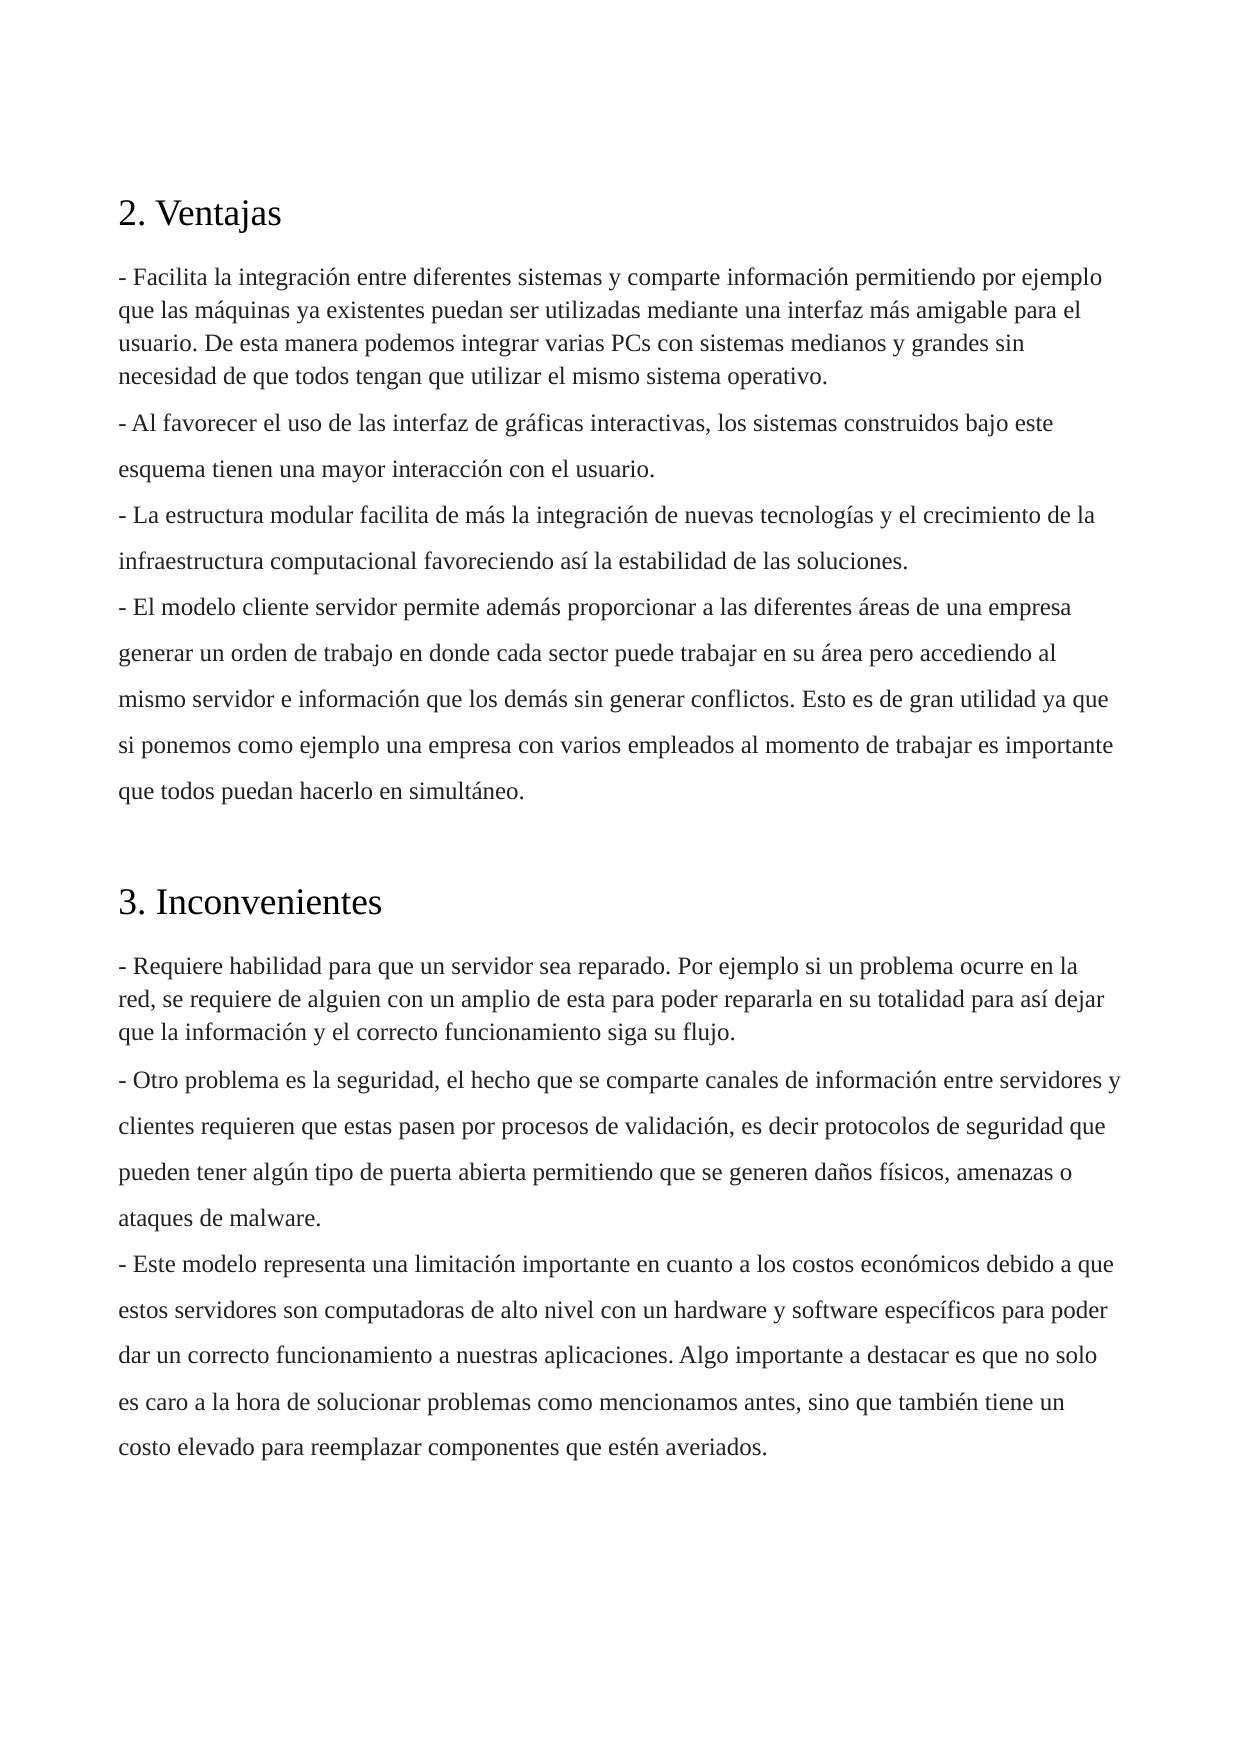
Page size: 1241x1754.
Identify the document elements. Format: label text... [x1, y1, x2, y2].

list - El modelo cliente servidor permite además proporcionar a las diferentes áreas de una empresa generar un orden de trabajo en donde cada sector puede trabajar en su área pero accediendo al mismo servidor e información que los demás sin generar conflictos. Esto es de gran utilidad ya que si ponemos como ejemplo una empresa con varios empleados al momento de trabajar es importante que todos puedan hacerlo en simultáneo. [118, 592, 1122, 805]
text - Requiere habilidad para que un servidor sea reparado. Por ejemplo si un problema ocurre en la red, se requiere de alguien con un amplio de esta para poder repararla en su totalidad para así dejar que la información y el correcto funcionamiento siga su flujo. [118, 951, 1122, 1046]
list - Al favorecer el uso de las interfaz de gráficas interactivas, los sistemas construidos bajo este esquema tienen una mayor interacción con el usuario. [118, 408, 1122, 483]
text 3. Inconvenientes [118, 879, 1122, 923]
list - Este modelo representa una limitación importante en cuanto a los costos económicos debido a que estos servidores son computadoras de alto nivel con un hardware y software específicos para poder dar un correcto funcionamiento a nuestras aplicaciones. Algo importante a destacar es que no solo es caro a la hora de solucionar problemas como mencionamos antes, sino que también tiene un costo elevado para reemplazar componentes que estén averiados. [118, 1249, 1122, 1461]
list - Otro problema es la seguridad, el hecho que se comparte canales de información entre servidores y clientes requieren que estas pasen por procesos de validación, es decir protocolos de seguridad que pueden tener algún tipo de puerta abierta permitiendo que se generen daños físicos, amenazas o ataques de malware. [118, 1065, 1122, 1232]
text 2. Ventajas [118, 190, 1122, 233]
text - Facilita la integración entre diferentes sistemas y comparte información permitiendo por ejemplo que las máquinas ya existentes puedan ser utilizadas mediante una interfaz más amigable para el usuario. De esta manera podemos integrar varias PCs con sistemas medianos y grandes sin necesidad de que todos tengan que utilizar el mismo sistema operativo. [118, 262, 1122, 390]
list - La estructura modular facilita de más la integración de nuevas tecnologías y el crecimiento de la infraestructura computacional favoreciendo así la estabilidad de las soluciones. [118, 500, 1122, 575]
